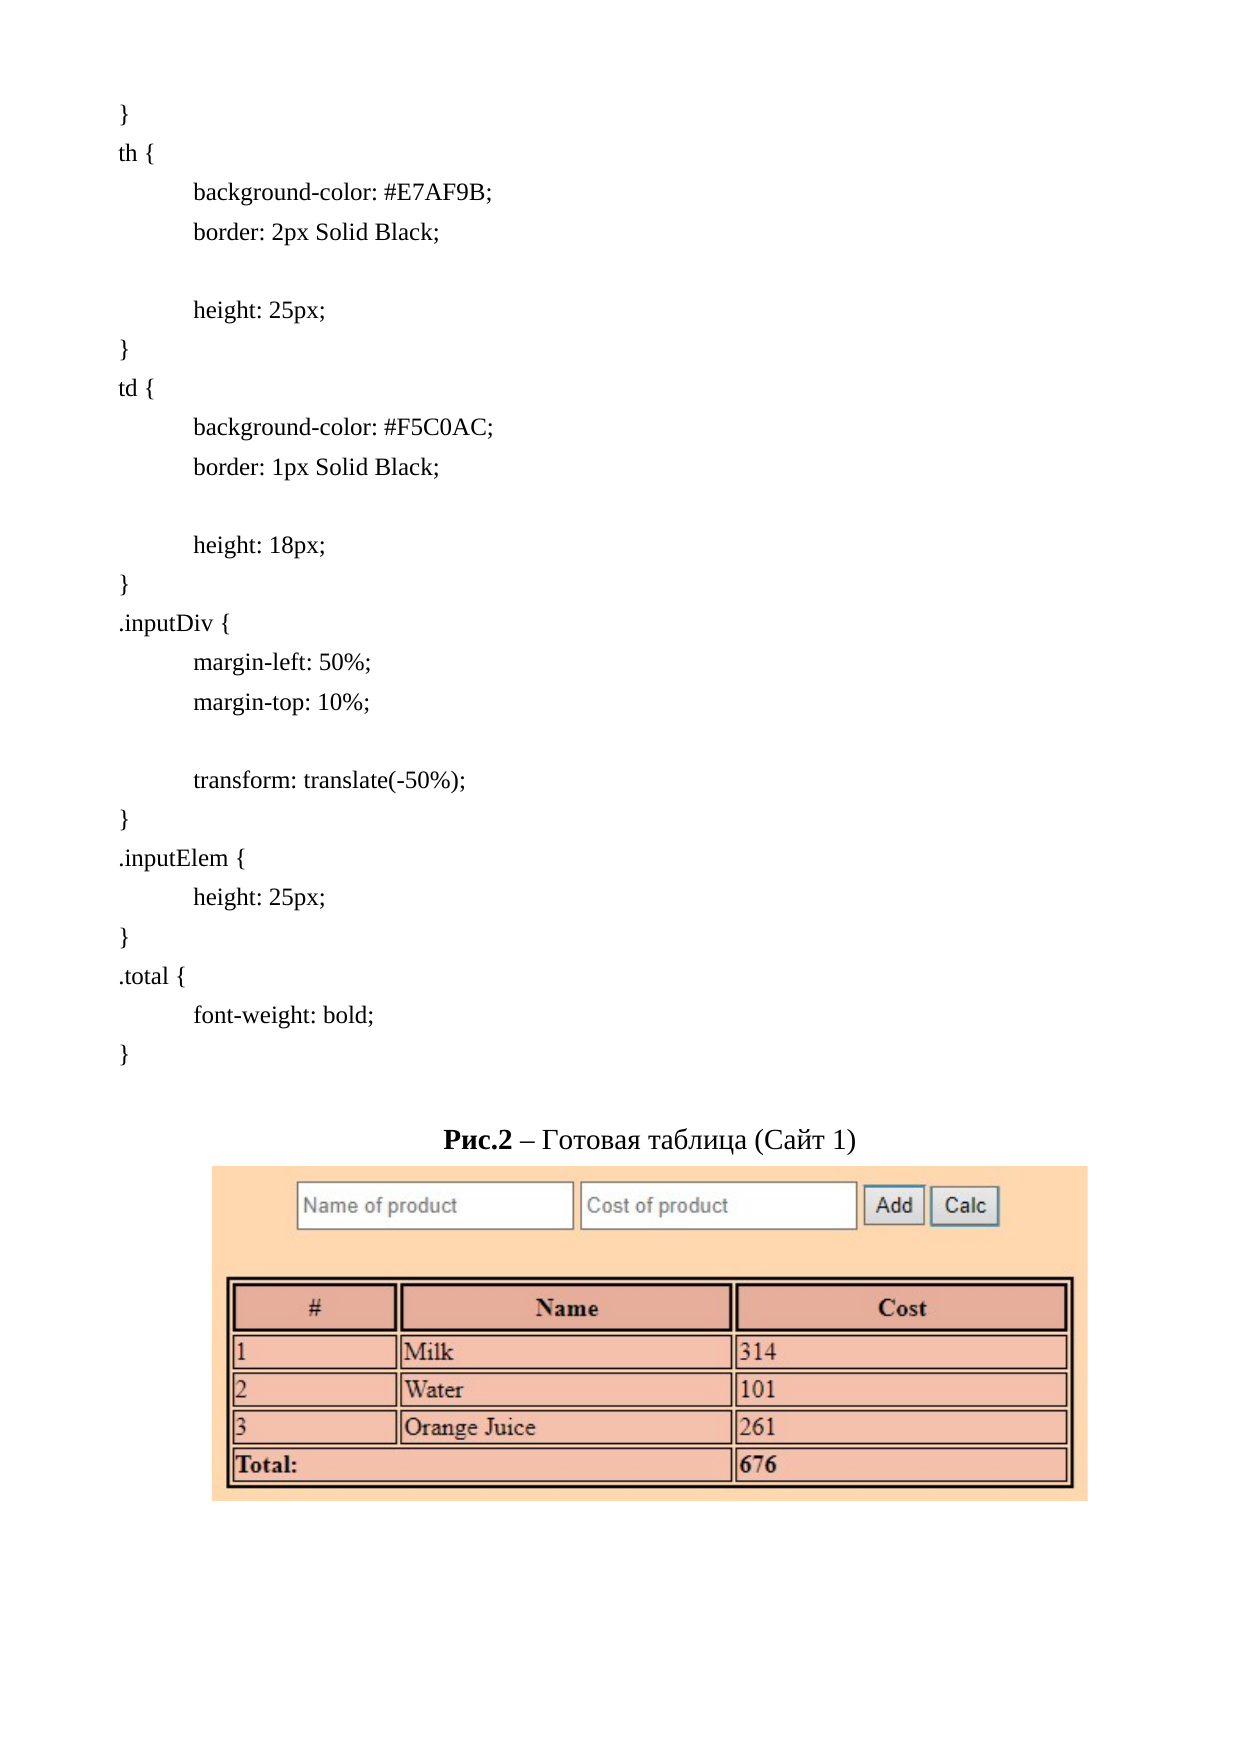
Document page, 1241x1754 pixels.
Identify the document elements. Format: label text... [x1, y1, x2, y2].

text th { [118, 138, 1181, 167]
text margin-left: 50%; [118, 647, 1181, 676]
text border: 2px Solid Black; [118, 217, 1181, 245]
text margin-top: 10%; [118, 687, 1181, 715]
text background-color: #E7AF9B; [118, 177, 1181, 206]
text } [118, 804, 1181, 833]
text font-weight: bold; [118, 1000, 1181, 1029]
text } [118, 99, 1181, 128]
text } [118, 1039, 1181, 1068]
text Рис.2 – Готовая таблица (Сайт 1) [118, 1122, 1181, 1156]
text } [118, 569, 1181, 598]
text } [118, 922, 1181, 950]
text height: 18px; [118, 530, 1181, 559]
text .inputDiv { [118, 608, 1181, 637]
text .inputElem { [118, 843, 1181, 872]
text .total { [118, 961, 1181, 989]
text height: 25px; [118, 295, 1181, 324]
text background-color: #F5C0AC; [118, 412, 1181, 441]
text height: 25px; [118, 882, 1181, 911]
text td { [118, 373, 1181, 402]
text border: 1px Solid Black; [118, 452, 1181, 480]
text transform: translate(-50%); [118, 765, 1181, 794]
text } [118, 334, 1181, 363]
